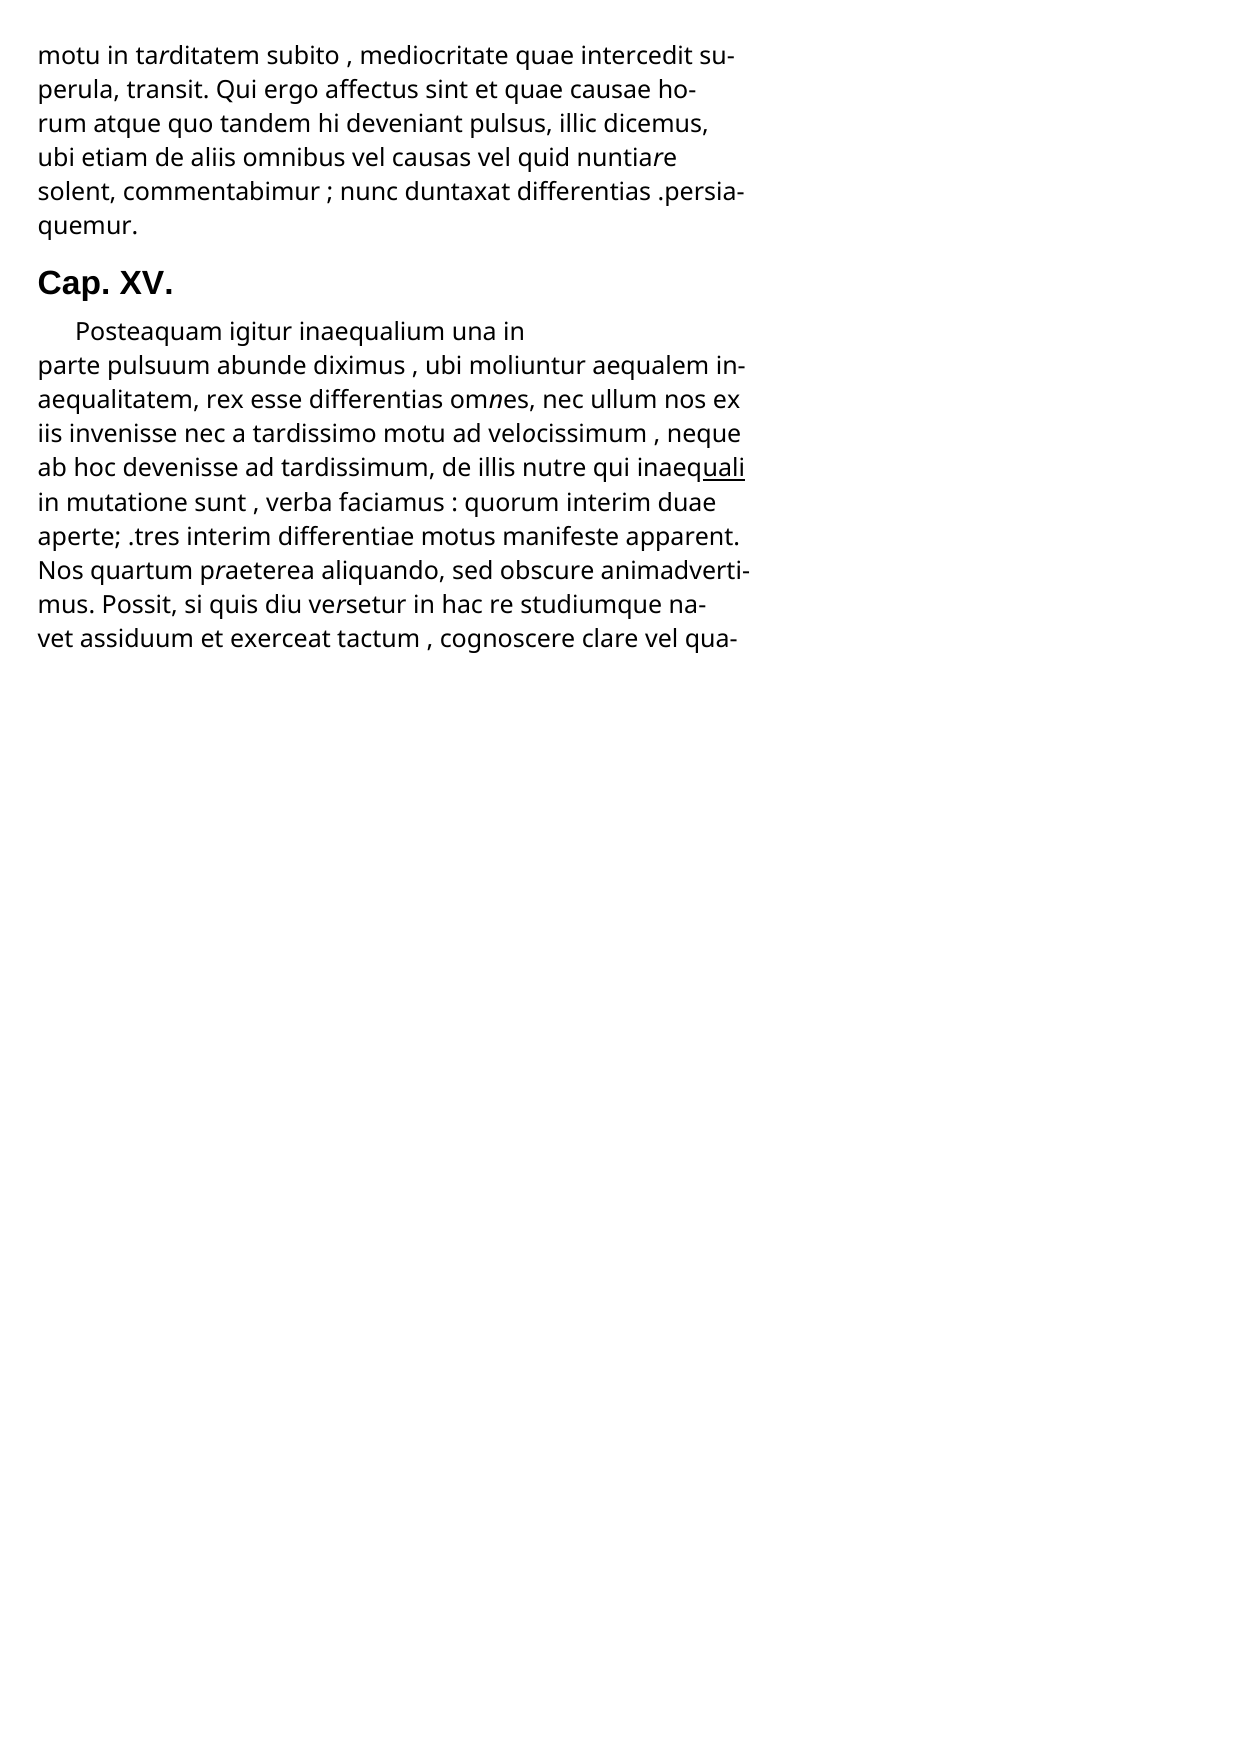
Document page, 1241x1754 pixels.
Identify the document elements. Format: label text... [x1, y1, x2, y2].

text motu in tarditatem subito , mediocritate quae intercedit su- perula, transit. Qui ergo affectus sint et quae causae ho- rum atque quo tandem hi deveniant pulsus, illic dicemus, ubi etiam de aliis omnibus vel causas vel quid nuntiare solent, commentabimur ; nunc duntaxat differentias .persia- quemur. [37, 37, 1203, 242]
text Posteaquam igitur inaequalium una in parte pulsuum abunde diximus , ubi moliuntur aequalem in- aequalitatem, rex esse differentias omnes, nec ullum nos ex iis invenisse nec a tardissimo motu ad velocissimum , neque ab hoc devenisse ad tardissimum, de illis nutre qui inaequali in mutatione sunt , verba faciamus : quorum interim duae aperte; .tres interim differentiae motus manifeste apparent. Nos quartum praeterea aliquando, sed obscure animadverti- mus. Possit, si quis diu versetur in hac re studiumque na- vet assiduum et exerceat tactum , cognoscere clare vel qua- [37, 314, 1203, 654]
subtitle Cap. XV. [37, 263, 1203, 301]
